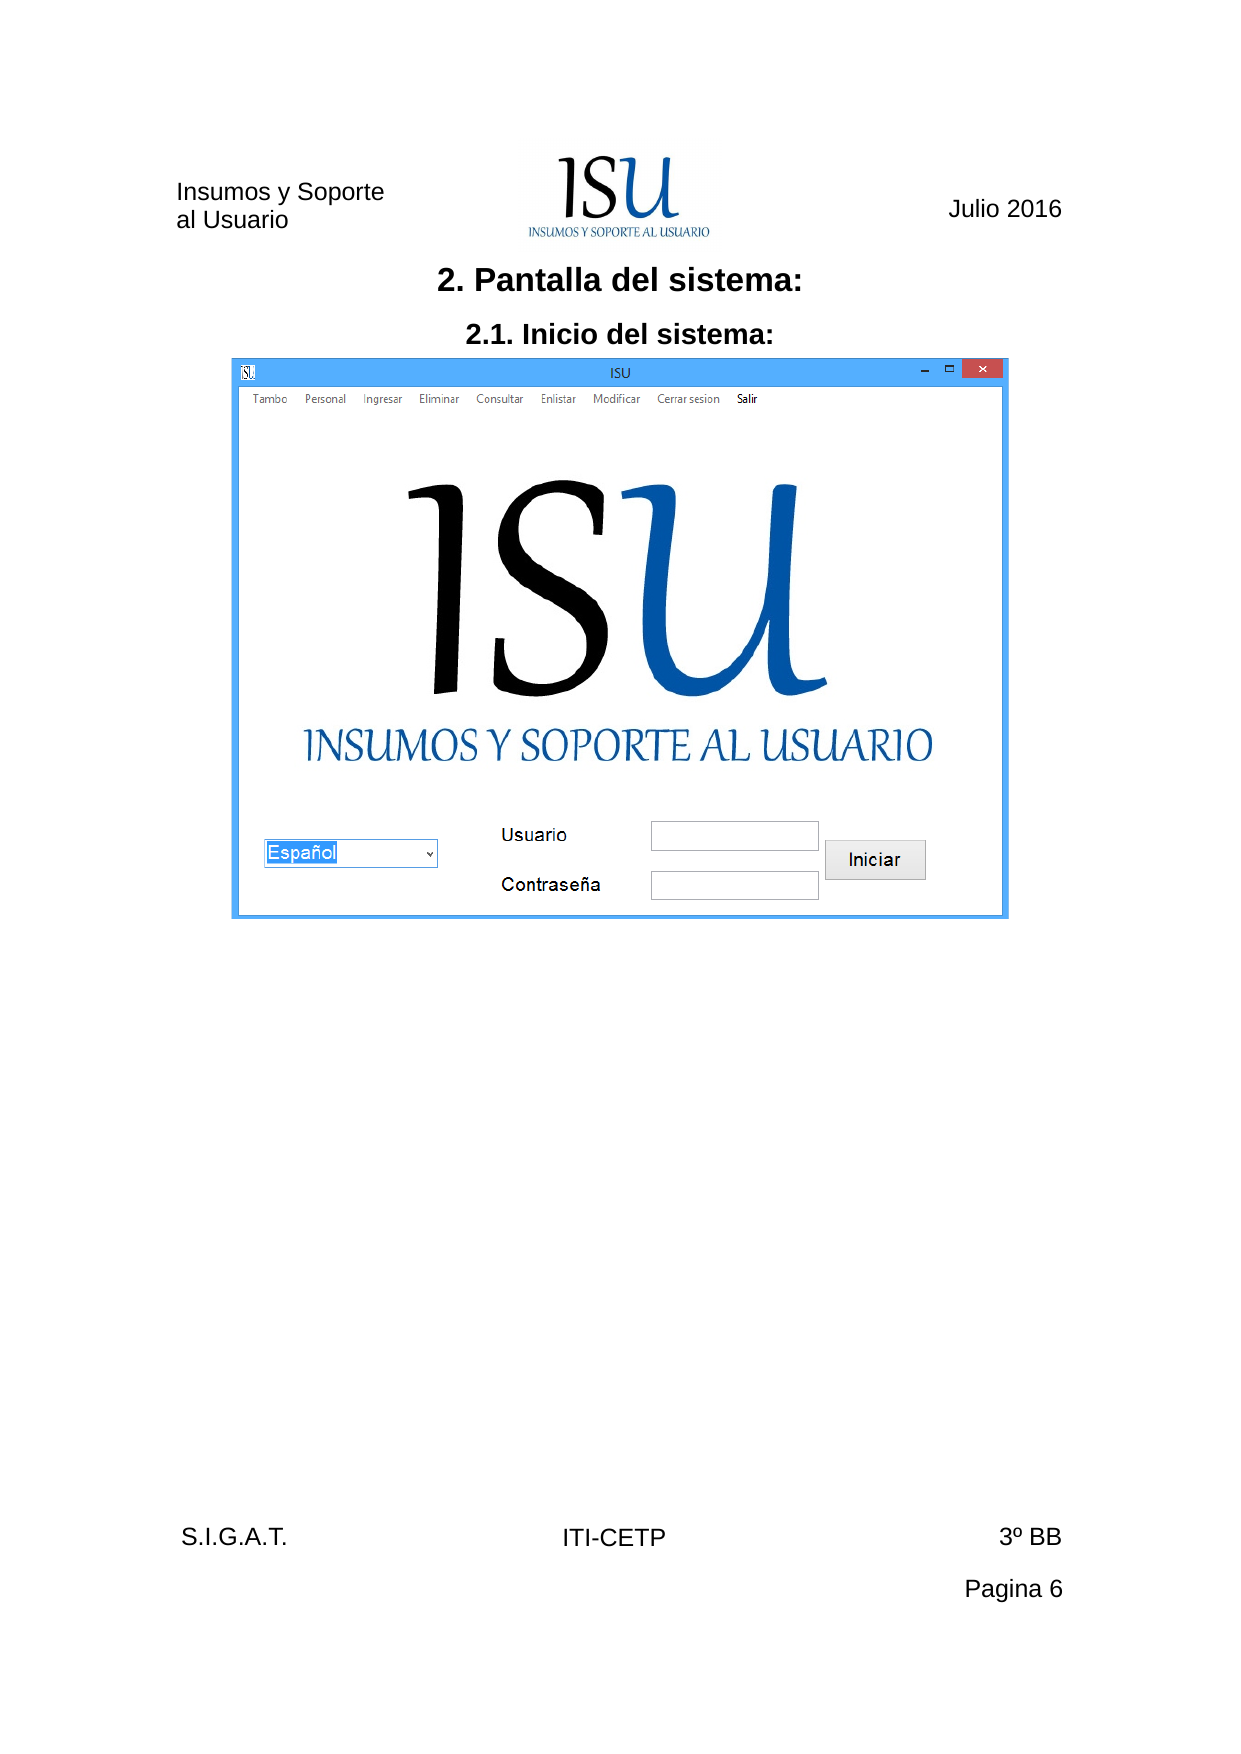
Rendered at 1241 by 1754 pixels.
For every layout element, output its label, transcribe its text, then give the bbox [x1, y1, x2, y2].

text 2. Pantalla del sistema: [177, 260, 1063, 298]
picture [517, 138, 723, 252]
text 2.1. Inicio del sistema: [177, 317, 1063, 351]
